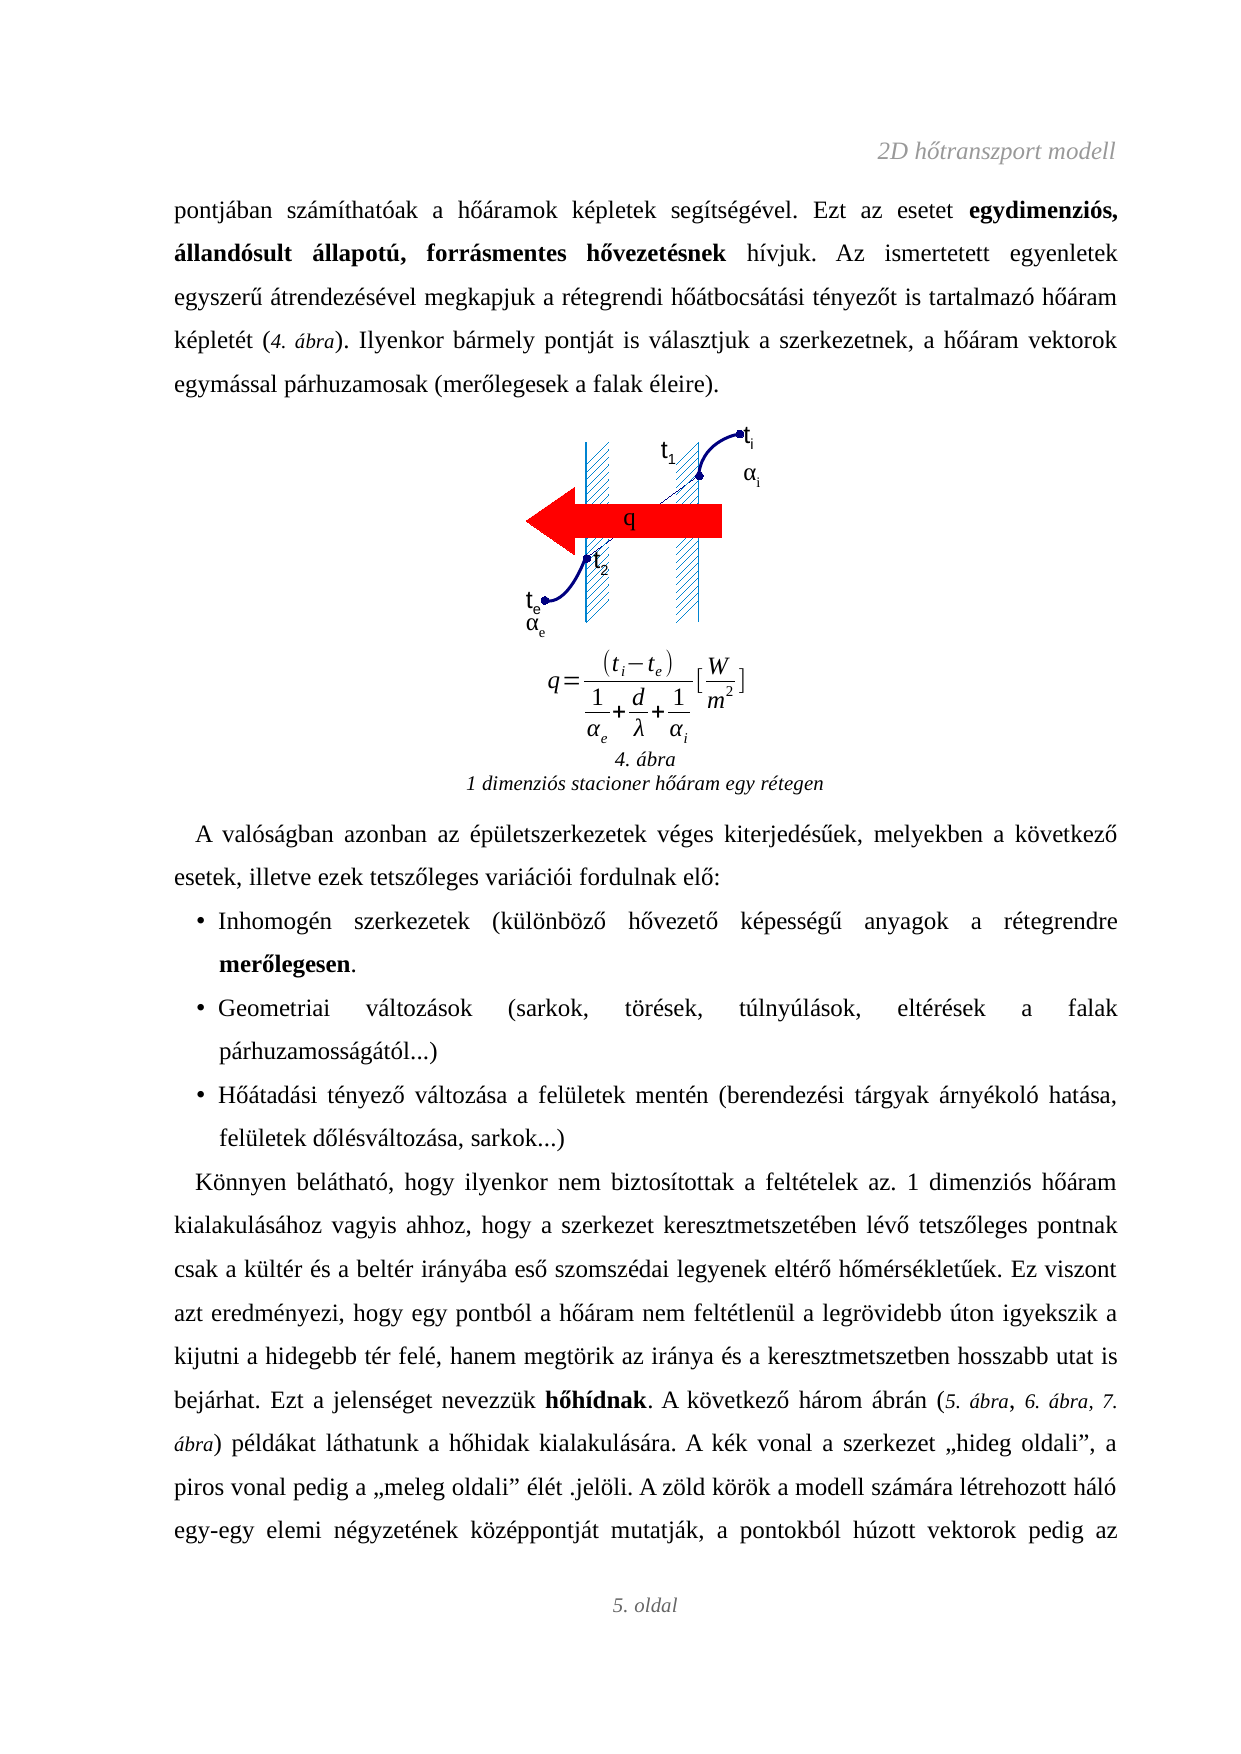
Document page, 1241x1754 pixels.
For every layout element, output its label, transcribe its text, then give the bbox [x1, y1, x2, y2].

text A valóságban azonban az épületszerkezetek véges kiterjedésűek, melyekben a következő esetek, illetve ezek tetszőleges variációi fordulnak elő: [174, 818, 1118, 891]
text Könnyen belátható, hogy ilyenkor nem biztosítottak a feltételek az. 1 dimenziós hőáram kialakulásához vagyis ahhoz, hogy a szerkezet keresztmetszetében lévő tetszőleges pontnak csak a kültér és a beltér irányába eső szomszédai legyenek eltérő hőmérsékletűek. Ez viszont azt eredményezi, hogy egy pontból a hőáram nem feltétlenül a legrövidebb úton igyekszik a kijutni a hidegebb tér felé, hanem megtörik az iránya és a keresztmetszetben hosszabb utat is bejárhat. Ezt a jelenséget nevezzük hőhídnak. A következő három ábrán (5. ábra, 6. ábra, 7. ábra) példákat láthatunk a hőhidak kialakulására. A kék vonal a szerkezet „hideg oldali”, a piros vonal pedig a „meleg oldali” élét .jelöli. A zöld körök a modell számára létrehozott háló egy-egy elemi négyzetének középpontját mutatják, a pontokból húzott vektorok pedig az [174, 1167, 1118, 1544]
text 1 dimenziós stacioner hőáram egy rétegen [174, 770, 1118, 794]
text 4. ábra [174, 746, 1118, 770]
list Inhomogén szerkezetek (különböző hővezető képességű anyagok a rétegrendre merőlegesen. [196, 906, 1118, 978]
list Hőátadási tényező változása a felületek mentén (berendezési tárgyak árnyékoló hatása, felületek dőlésváltozása, sarkok...) [196, 1080, 1118, 1152]
list Geometriai változások (sarkok, törések, túlnyúlások, eltérések a falak párhuzamosságától...) [196, 993, 1118, 1065]
text pontjában számíthatóak a hőáramok képletek segítségével. Ezt az esetet egydimenziós, állandósult állapotú, forrásmentes hővezetésnek hívjuk. Az ismertetett egyenletek egyszerű átrendezésével megkapjuk a rétegrendi hőátbocsátási tényezőt is tartalmazó hőáram képletét (4. ábra). Ilyenkor bármely pontját is választjuk a szerkezetnek, a hőáram vektorok egymással párhuzamosak (merőlegesek a falak éleire). [174, 194, 1118, 398]
